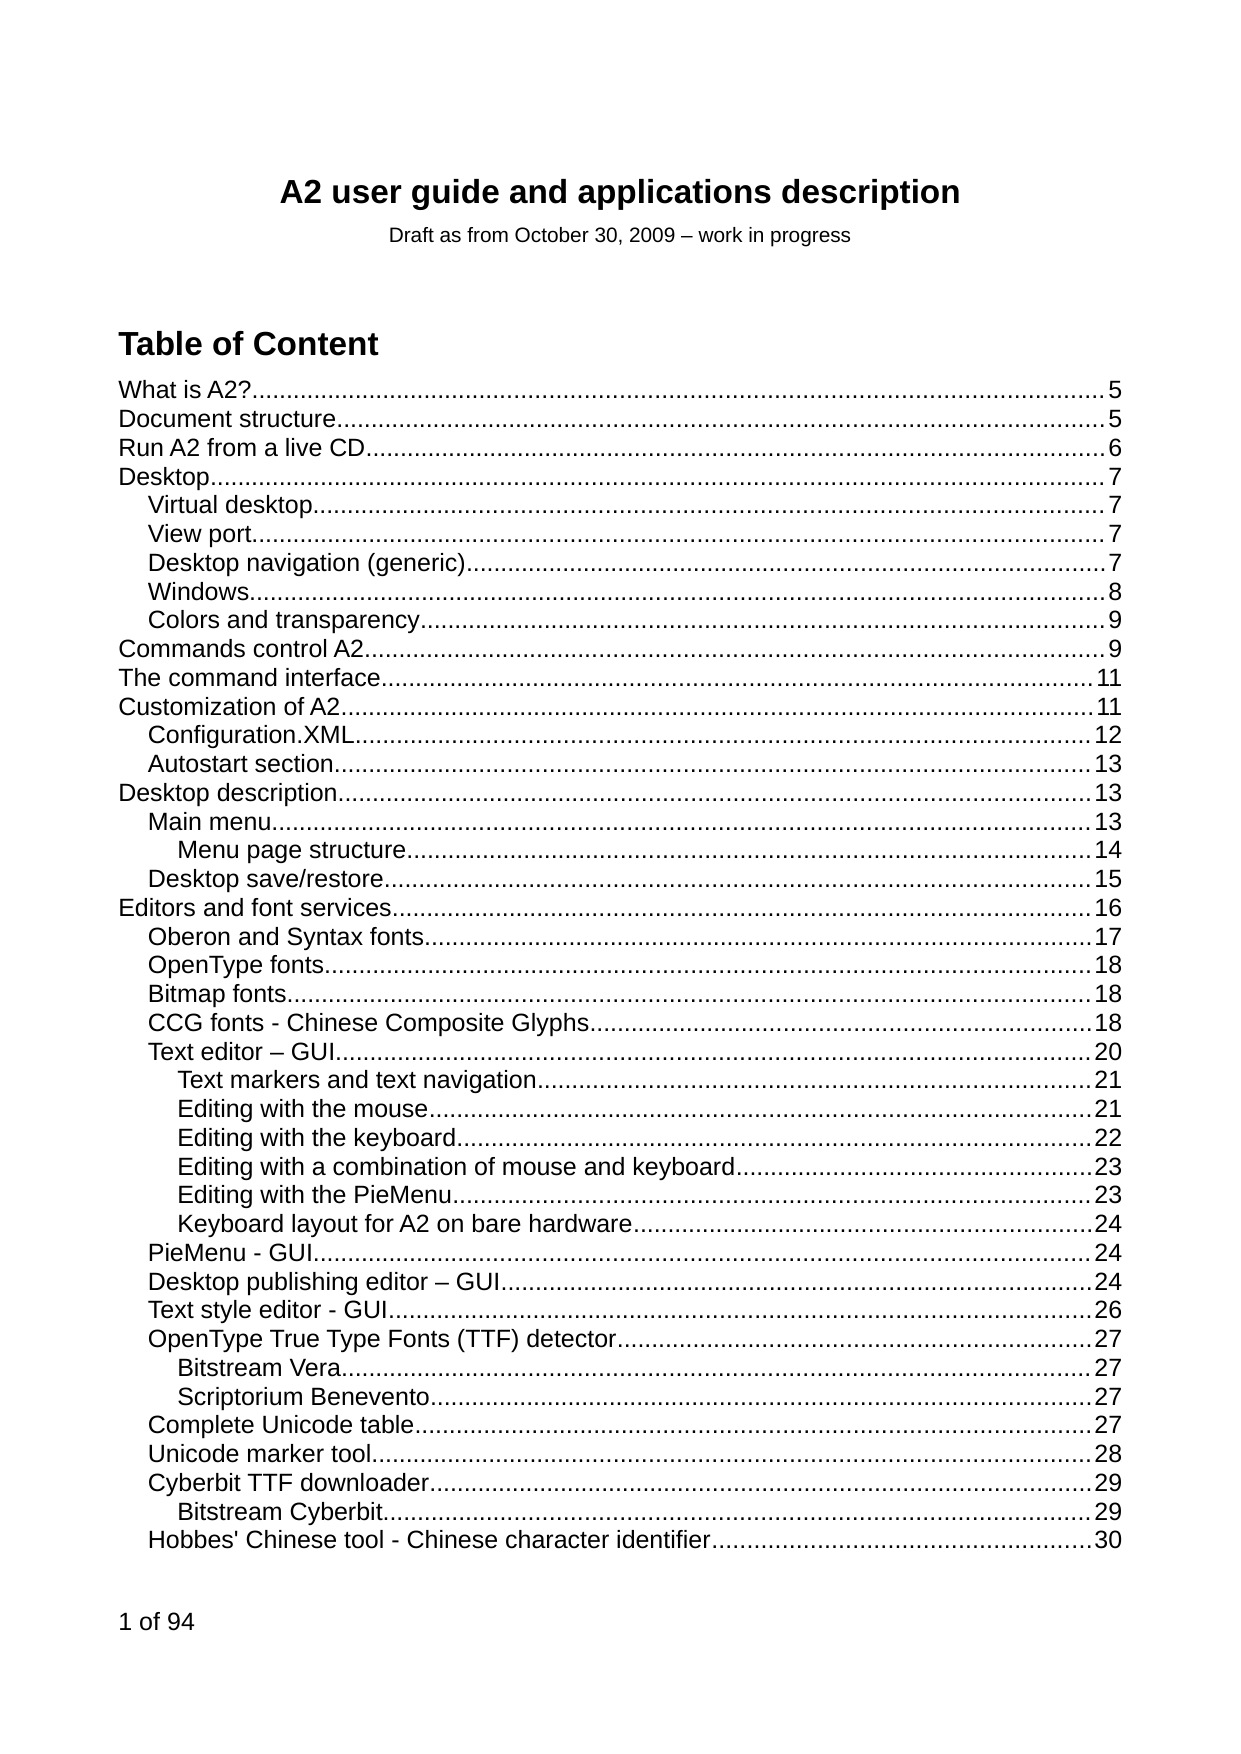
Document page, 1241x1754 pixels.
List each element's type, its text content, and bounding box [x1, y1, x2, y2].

text Editing with the PieMenu 23 [177, 1180, 1122, 1209]
text Desktop save/restore 15 [148, 864, 1122, 893]
text Customization of A2 11 [118, 692, 1122, 720]
text Desktop 7 [118, 462, 1122, 490]
text Editing with a combination of mouse and keyboard 23 [177, 1152, 1122, 1180]
text The command interface 11 [118, 663, 1122, 692]
text Keyboard layout for A2 on bare hardware 24 [177, 1209, 1122, 1238]
text Commands control A2 9 [118, 634, 1122, 663]
text Menu page structure 14 [177, 835, 1122, 864]
text Desktop description 13 [118, 778, 1122, 807]
text Document structure 5 [118, 404, 1122, 433]
text Bitmap fonts 18 [148, 979, 1122, 1008]
text Oberon and Syntax fonts 17 [148, 922, 1122, 950]
text Main menu 13 [148, 807, 1122, 835]
subtitle A2 user guide and applications description [118, 172, 1122, 210]
text CCG fonts - Chinese Composite Glyphs 18 [148, 1008, 1122, 1037]
text Hobbes' Chinese tool - Chinese character identifier 30 [148, 1525, 1122, 1554]
text Desktop navigation (generic) 7 [148, 548, 1122, 577]
text OpenType True Type Fonts (TTF) detector 27 [148, 1324, 1122, 1353]
text Bitstream Cyberbit 29 [177, 1497, 1122, 1525]
text Virtual desktop 7 [148, 490, 1122, 519]
text Editors and font services 16 [118, 893, 1122, 922]
text Configuration.XML 12 [148, 720, 1122, 749]
text What is A2? 5 [118, 375, 1122, 404]
text Editing with the keyboard 22 [177, 1123, 1122, 1152]
text Draft as from October 30, 2009 – work in progress [118, 223, 1122, 247]
text Scriptorium Benevento 27 [177, 1382, 1122, 1410]
text OpenType fonts 18 [148, 950, 1122, 979]
subtitle Table of Content [118, 324, 1122, 363]
text Autostart section 13 [148, 749, 1122, 778]
text Text markers and text navigation 21 [177, 1065, 1122, 1094]
text Windows 8 [148, 577, 1122, 605]
text Unicode marker tool 28 [148, 1439, 1122, 1468]
text PieMenu - GUI 24 [148, 1238, 1122, 1267]
text Editing with the mouse 21 [177, 1094, 1122, 1123]
text Desktop publishing editor – GUI 24 [148, 1267, 1122, 1295]
text Colors and transparency 9 [148, 605, 1122, 634]
text View port 7 [148, 519, 1122, 548]
text Cyberbit TTF downloader 29 [148, 1468, 1122, 1497]
text Complete Unicode table 27 [148, 1410, 1122, 1439]
text Bitstream Vera 27 [177, 1353, 1122, 1382]
text Text style editor - GUI 26 [148, 1295, 1122, 1324]
text Text editor – GUI 20 [148, 1037, 1122, 1065]
text Run A2 from a live CD 6 [118, 433, 1122, 462]
